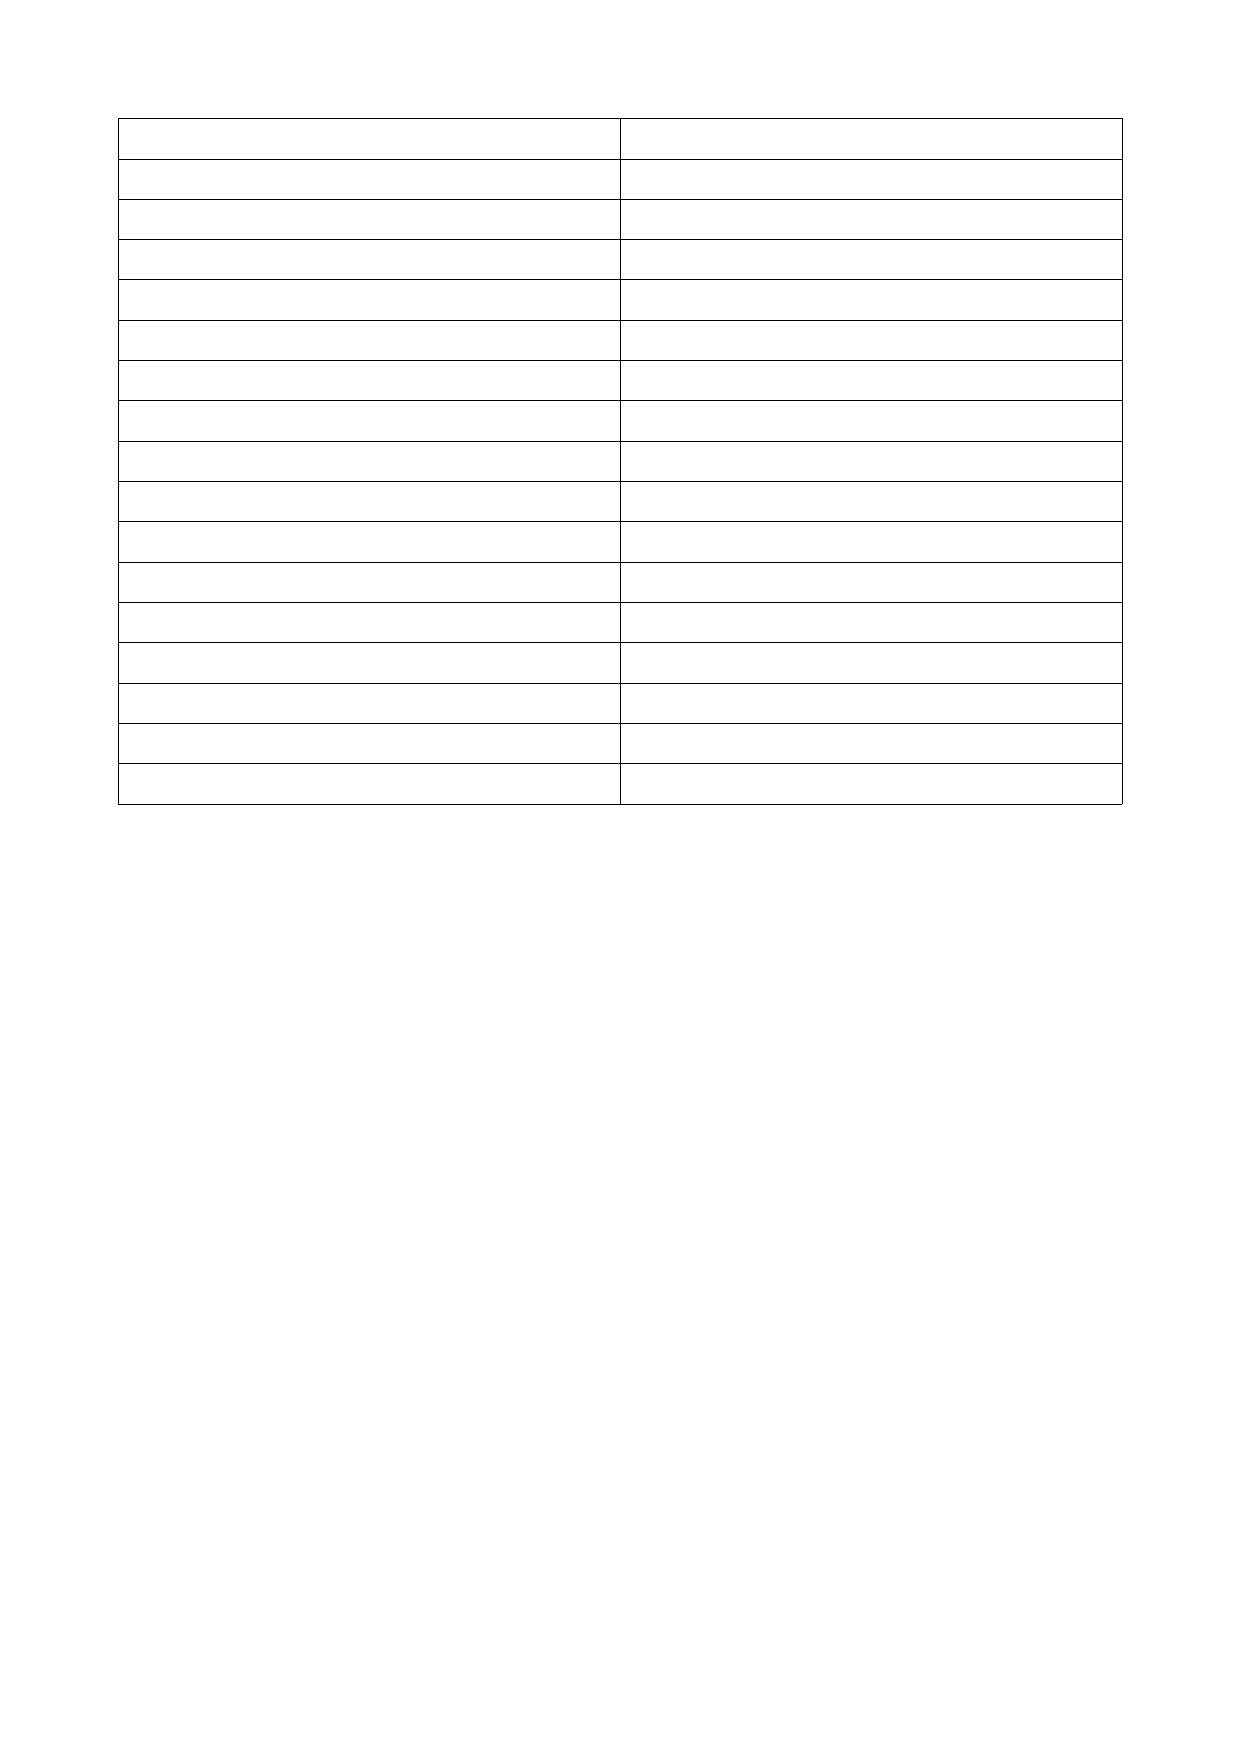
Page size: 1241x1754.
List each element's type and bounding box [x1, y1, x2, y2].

table_cell [119, 401, 620, 441]
table_cell [119, 603, 620, 642]
table_cell [119, 522, 620, 562]
table_cell [119, 200, 620, 239]
table_cell [621, 160, 1122, 199]
table_cell [119, 280, 620, 320]
table_cell [621, 482, 1122, 521]
table_cell [621, 643, 1122, 682]
table_cell [621, 119, 1122, 158]
table_cell [621, 764, 1122, 803]
table_cell [621, 240, 1122, 279]
table_cell [119, 160, 620, 199]
table_cell [119, 764, 620, 803]
table_cell [119, 482, 620, 521]
table_cell [621, 280, 1122, 320]
table_cell [621, 200, 1122, 239]
table_cell [621, 401, 1122, 441]
table_cell [119, 119, 620, 158]
table_cell [119, 240, 620, 279]
table_cell [119, 442, 620, 481]
table_cell [119, 724, 620, 763]
table_cell [621, 603, 1122, 642]
table_cell [621, 522, 1122, 562]
table_cell [621, 684, 1122, 723]
table_cell [119, 361, 620, 400]
table_cell [621, 321, 1122, 360]
table_cell [621, 563, 1122, 602]
table_cell [621, 442, 1122, 481]
table_cell [119, 321, 620, 360]
table_cell [119, 684, 620, 723]
table_cell [621, 361, 1122, 400]
table_cell [119, 643, 620, 682]
table_cell [621, 724, 1122, 763]
table_cell [119, 563, 620, 602]
